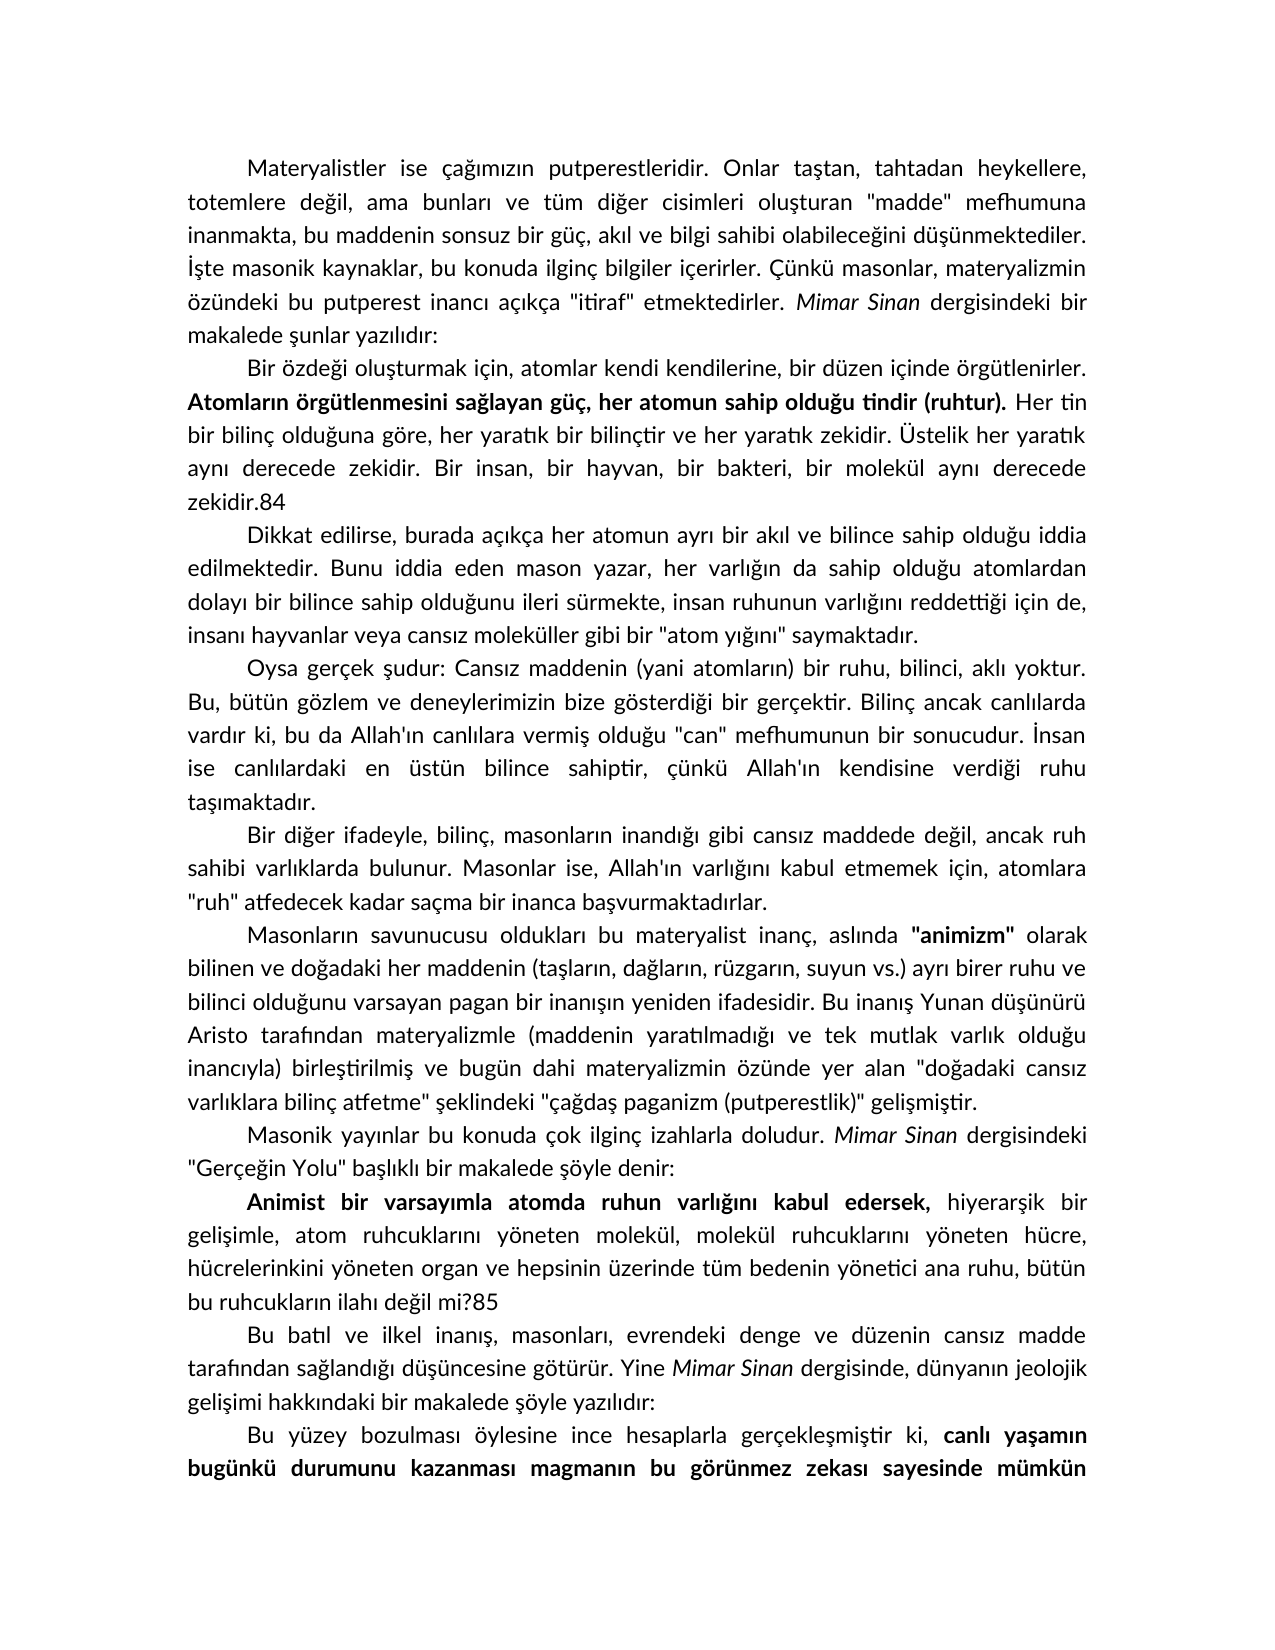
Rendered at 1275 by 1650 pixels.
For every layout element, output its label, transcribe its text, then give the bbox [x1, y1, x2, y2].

text Bu batıl ve ilkel inanış, masonları, evrendeki denge ve düzenin cansız madde tarafından sağlandığı düşüncesine götürür. Yine Mimar Sinan dergisinde, dünyanın jeolojik gelişimi hakkındaki bir makalede şöyle yazılıdır: [187, 1317, 1087, 1417]
text Materyalistler ise çağımızın putperestleridir. Onlar taştan, tahtadan heykellere, totemlere değil, ama bunları ve tüm diğer cisimleri oluşturan "madde" mefhumuna inanmakta, bu maddenin sonsuz bir güç, akıl ve bilgi sahibi olabileceğini düşünmektediler. İşte masonik kaynaklar, bu konuda ilginç bilgiler içerirler. Çünkü masonlar, materyalizmin özündeki bu putperest inancı açıkça "itiraf" etmektedirler. Mimar Sinan dergisindeki bir makalede şunlar yazılıdır: [187, 150, 1087, 350]
text Animist bir varsayımla atomda ruhun varlığını kabul edersek, hiyerarşik bir gelişimle, atom ruhcuklarını yöneten molekül, molekül ruhcuklarını yöneten hücre, hücrelerinkini yöneten organ ve hepsinin üzerinde tüm bedenin yönetici ana ruhu, bütün bu ruhcukların ilahı değil mi?85 [187, 1183, 1087, 1317]
text Oysa gerçek şudur: Cansız maddenin (yani atomların) bir ruhu, bilinci, aklı yoktur. Bu, bütün gözlem ve deneylerimizin bize gösterdiği bir gerçektir. Bilinç ancak canlılarda vardır ki, bu da Allah'ın canlılara vermiş olduğu "can" mefhumunun bir sonucudur. İnsan ise canlılardaki en üstün bilince sahiptir, çünkü Allah'ın kendisine verdiği ruhu taşımaktadır. [187, 650, 1087, 817]
text Bu yüzey bozulması öylesine ince hesaplarla gerçekleşmiştir ki, canlı yaşamın bugünkü durumunu kazanması magmanın bu görünmez zekası sayesinde mümkün [187, 1417, 1087, 1483]
text Bir diğer ifadeyle, bilinç, masonların inandığı gibi cansız maddede değil, ancak ruh sahibi varlıklarda bulunur. Masonlar ise, Allah'ın varlığını kabul etmemek için, atomlara "ruh" atfedecek kadar saçma bir inanca başvurmaktadırlar. [187, 817, 1087, 917]
text Masonların savunucusu oldukları bu materyalist inanç, aslında "animizm" olarak bilinen ve doğadaki her maddenin (taşların, dağların, rüzgarın, suyun vs.) ayrı birer ruhu ve bilinci olduğunu varsayan pagan bir inanışın yeniden ifadesidir. Bu inanış Yunan düşünürü Aristo tarafından materyalizmle (maddenin yaratılmadığı ve tek mutlak varlık olduğu inancıyla) birleştirilmiş ve bugün dahi materyalizmin özünde yer alan "doğadaki cansız varlıklara bilinç atfetme" şeklindeki "çağdaş paganizm (putperestlik)" gelişmiştir. [187, 917, 1087, 1117]
text Masonik yayınlar bu konuda çok ilginç izahlarla doludur. Mimar Sinan dergisindeki "Gerçeğin Yolu" başlıklı bir makalede şöyle denir: [187, 1117, 1087, 1183]
text Dikkat edilirse, burada açıkça her atomun ayrı bir akıl ve bilince sahip olduğu iddia edilmektedir. Bunu iddia eden mason yazar, her varlığın da sahip olduğu atomlardan dolayı bir bilince sahip olduğunu ileri sürmekte, insan ruhunun varlığını reddettiği için de, insanı hayvanlar veya cansız moleküller gibi bir "atom yığını" saymaktadır. [187, 517, 1087, 650]
text Bir özdeği oluşturmak için, atomlar kendi kendilerine, bir düzen içinde örgütlenirler. Atomların örgütlenmesini sağlayan güç, her atomun sahip olduğu tindir (ruhtur). Her tin bir bilinç olduğuna göre, her yaratık bir bilinçtir ve her yaratık zekidir. Üstelik her yaratık aynı derecede zekidir. Bir insan, bir hayvan, bir bakteri, bir molekül aynı derecede zekidir.84 [187, 350, 1087, 517]
